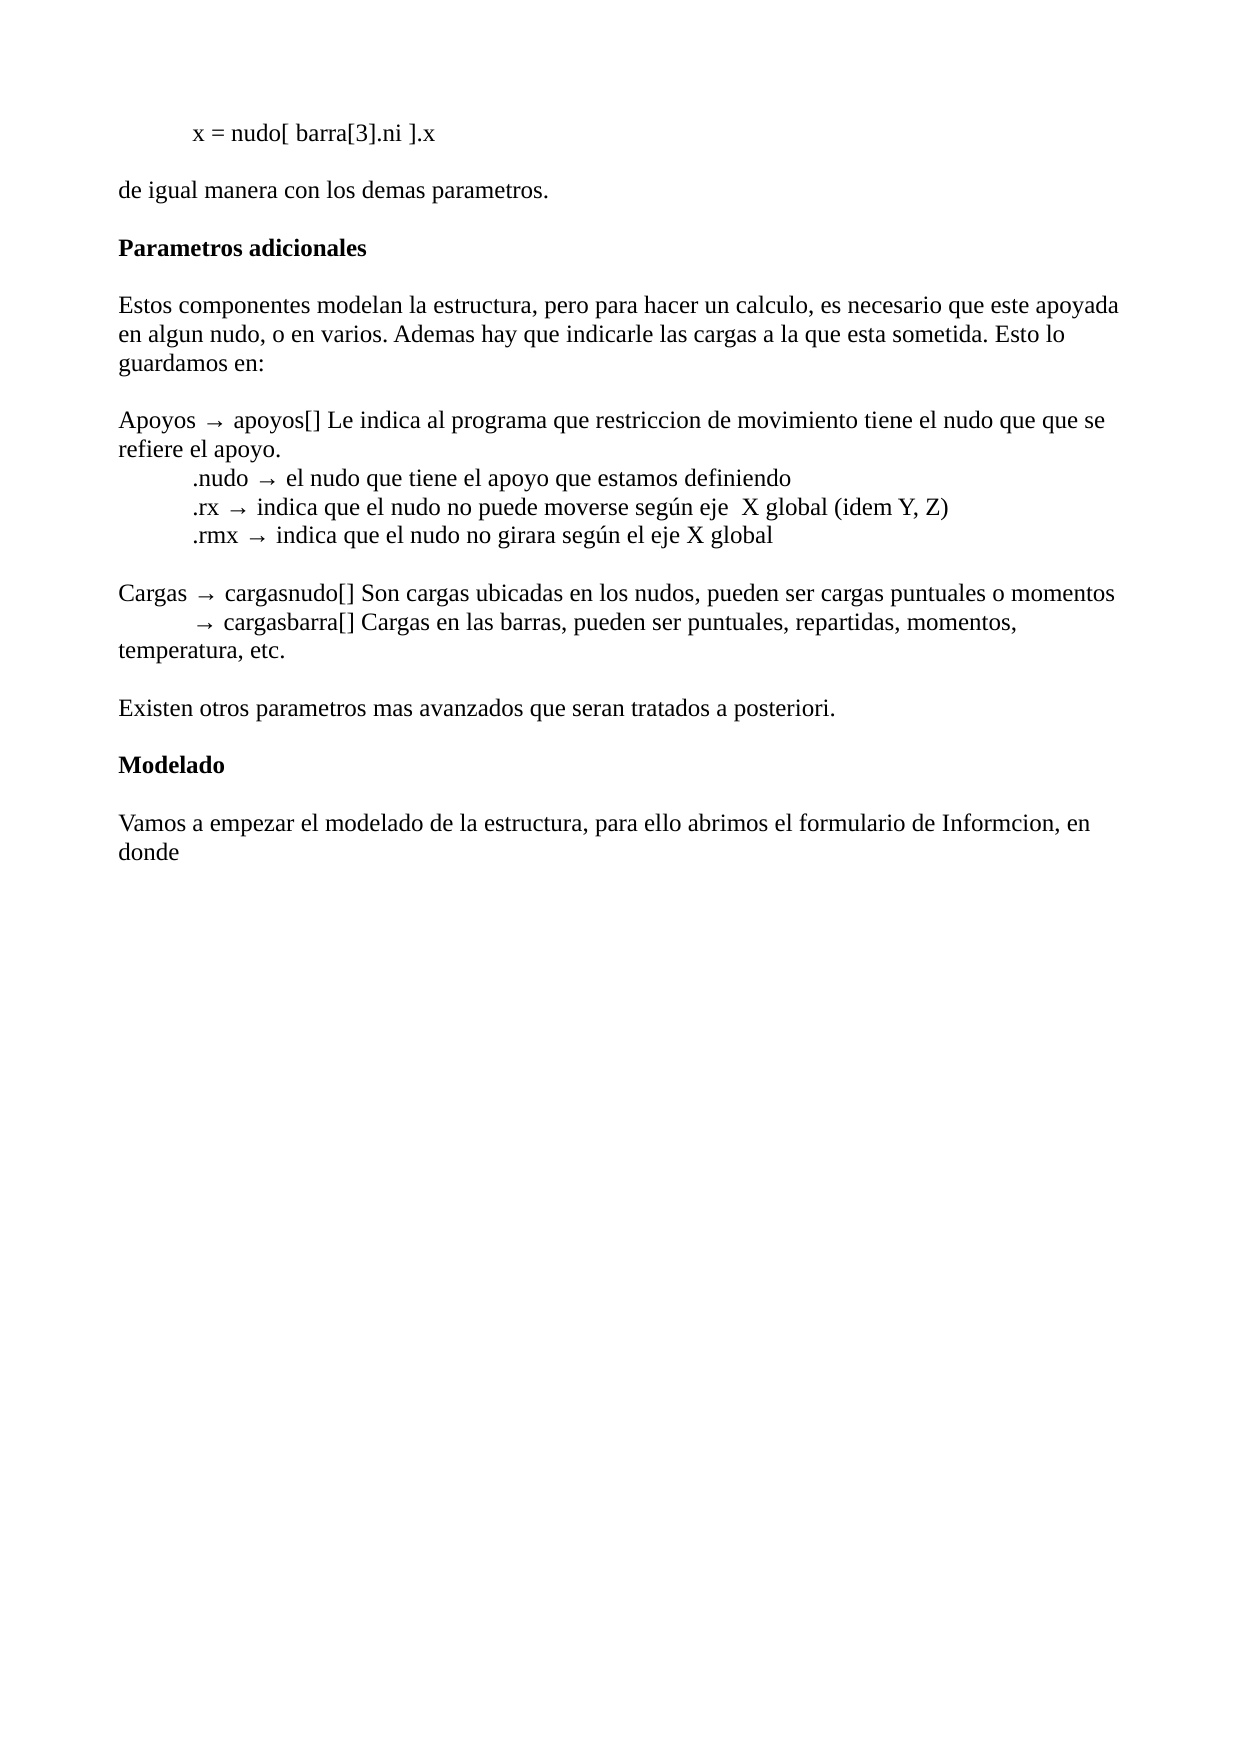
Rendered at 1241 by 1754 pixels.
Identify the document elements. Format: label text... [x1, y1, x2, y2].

text Estos componentes modelan la estructura, pero para hacer un calculo, es necesario que este apoyada en algun nudo, o en varios. Ademas hay que indicarle las cargas a la que esta sometida. Esto lo guardamos en: [118, 291, 1122, 377]
text x = nudo[ barra[3].ni ].x [118, 118, 1122, 147]
text Vamos a empezar el modelado de la estructura, para ello abrimos el formulario de Informcion, en donde [118, 808, 1122, 866]
text .rx → indica que el nudo no puede moverse según eje X global (idem Y, Z) [118, 492, 1122, 521]
text Existen otros parametros mas avanzados que seran tratados a posteriori. [118, 693, 1122, 722]
text .nudo → el nudo que tiene el apoyo que estamos definiendo [118, 463, 1122, 492]
text → cargasbarra[] Cargas en las barras, pueden ser puntuales, repartidas, momentos, temperatura, etc. [118, 607, 1122, 664]
text Parametros adicionales [118, 233, 1122, 262]
text de igual manera con los demas parametros. [118, 176, 1122, 204]
text Apoyos → apoyos[] Le indica al programa que restriccion de movimiento tiene el nudo que que se refiere el apoyo. [118, 406, 1122, 463]
text .rmx → indica que el nudo no girara según el eje X global [118, 521, 1122, 549]
text Cargas → cargasnudo[] Son cargas ubicadas en los nudos, pueden ser cargas puntuales o momentos [118, 578, 1122, 607]
text Modelado [118, 751, 1122, 779]
